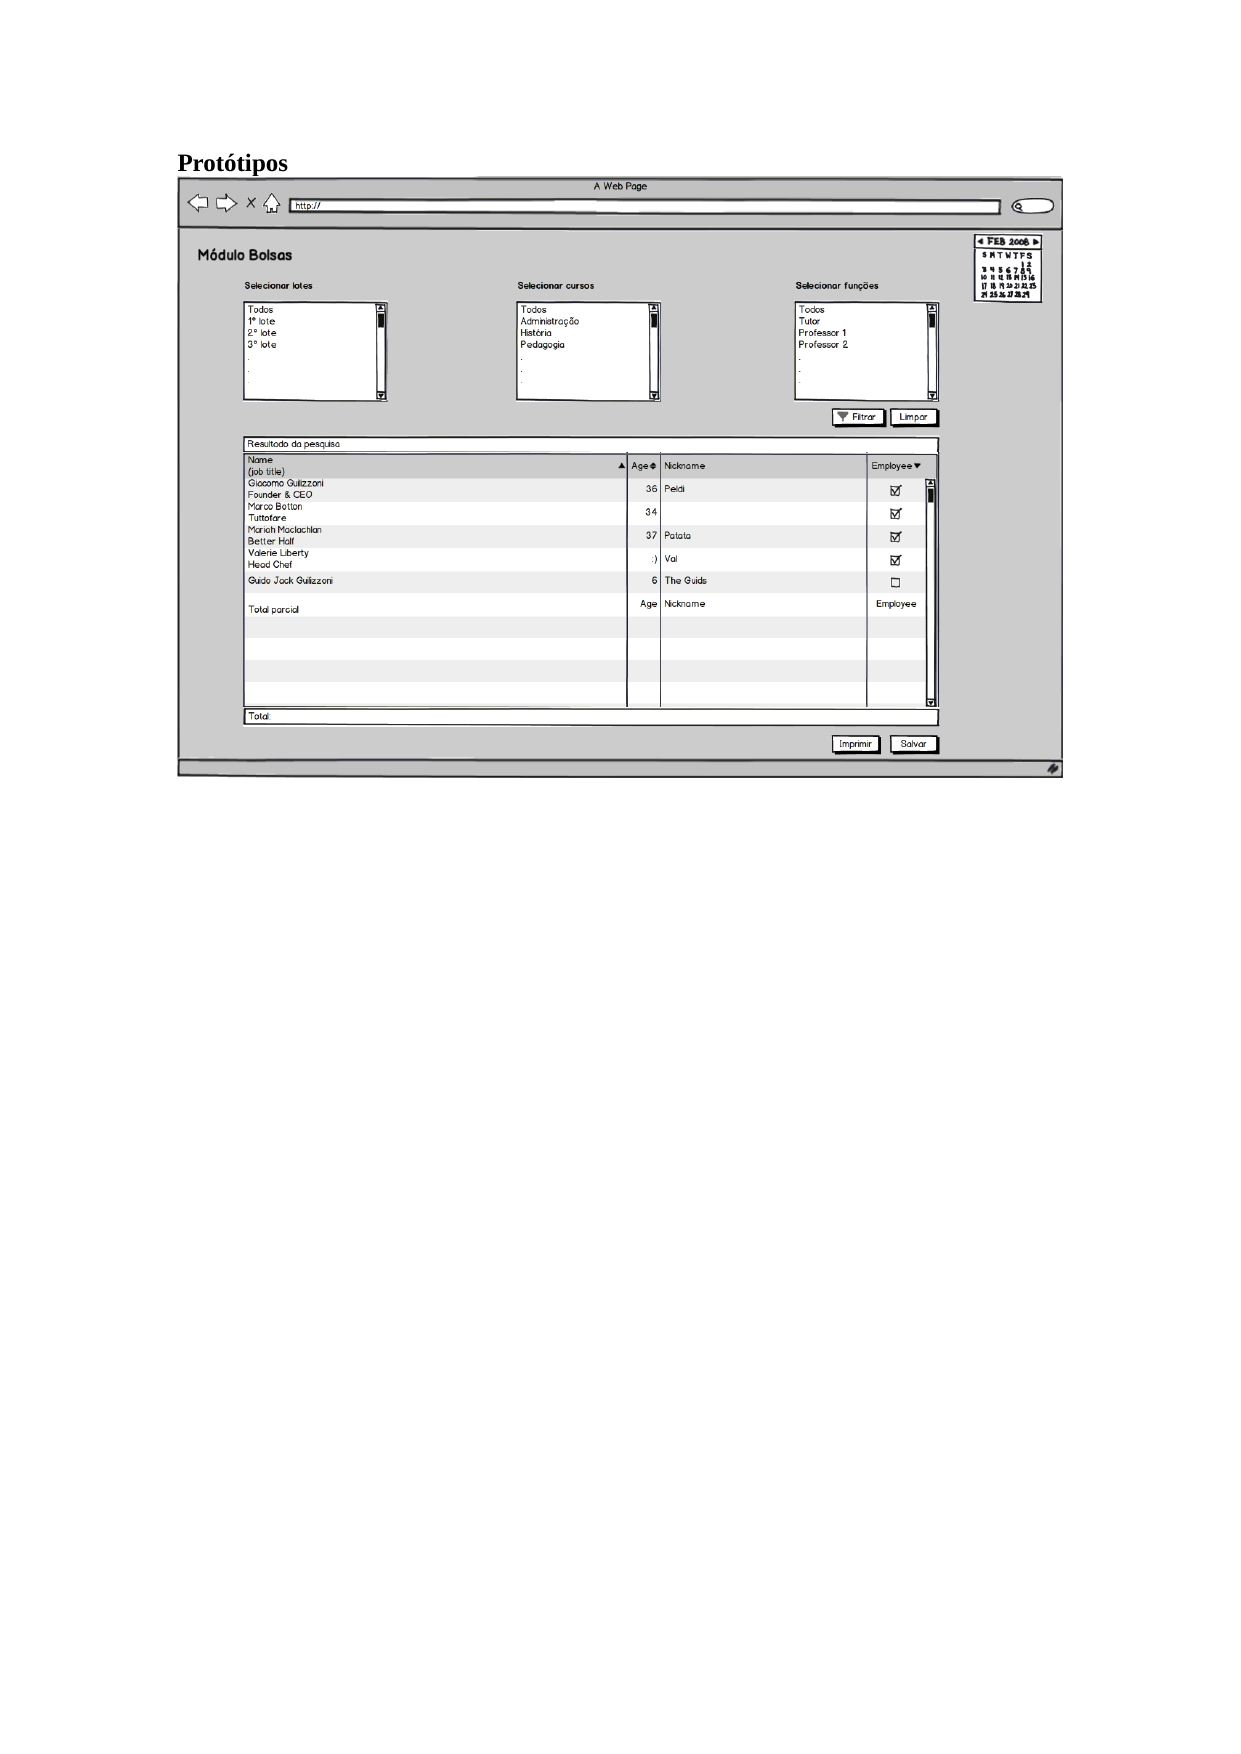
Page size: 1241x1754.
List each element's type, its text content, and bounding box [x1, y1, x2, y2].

text Protótipos [177, 148, 1063, 176]
picture [177, 176, 1063, 778]
